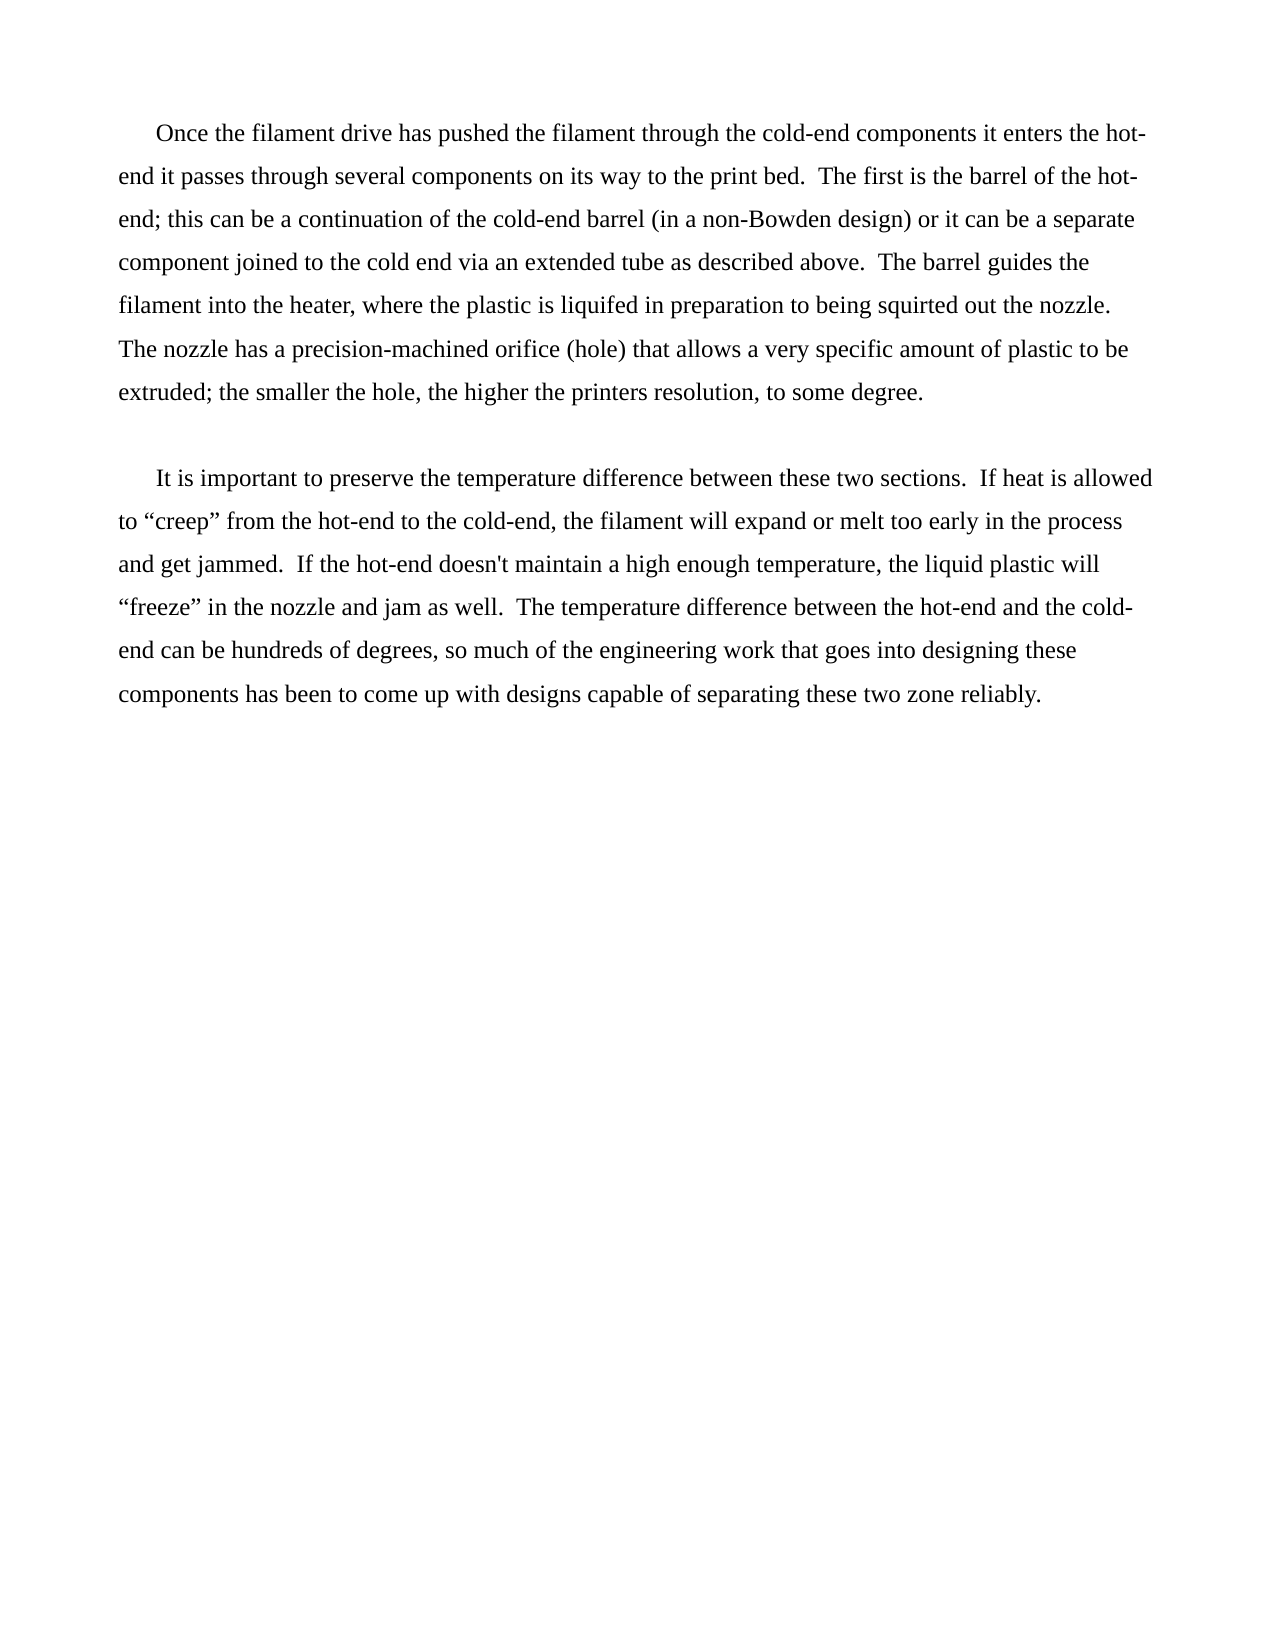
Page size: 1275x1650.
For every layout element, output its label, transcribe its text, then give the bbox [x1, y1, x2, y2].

text Once the filament drive has pushed the filament through the cold-end components it enters the hot-end it passes through several components on its way to the print bed. The first is the barrel of the hot-end; this can be a continuation of the cold-end barrel (in a non-Bowden design) or it can be a separate component joined to the cold end via an extended tube as described above. The barrel guides the filament into the heater, where the plastic is liquifed in preparation to being squirted out the nozzle. The nozzle has a precision-machined orifice (hole) that allows a very specific amount of plastic to be extruded; the smaller the hole, the higher the printers resolution, to some degree. [118, 118, 1157, 406]
text It is important to preserve the temperature difference between these two sections. If heat is allowed to “creep” from the hot-end to the cold-end, the filament will expand or melt too early in the process and get jammed. If the hot-end doesn't maintain a high enough temperature, the liquid plastic will “freeze” in the nozzle and jam as well. The temperature difference between the hot-end and the cold-end can be hundreds of degrees, so much of the engineering work that goes into designing these components has been to come up with designs capable of separating these two zone reliably. [118, 463, 1157, 707]
